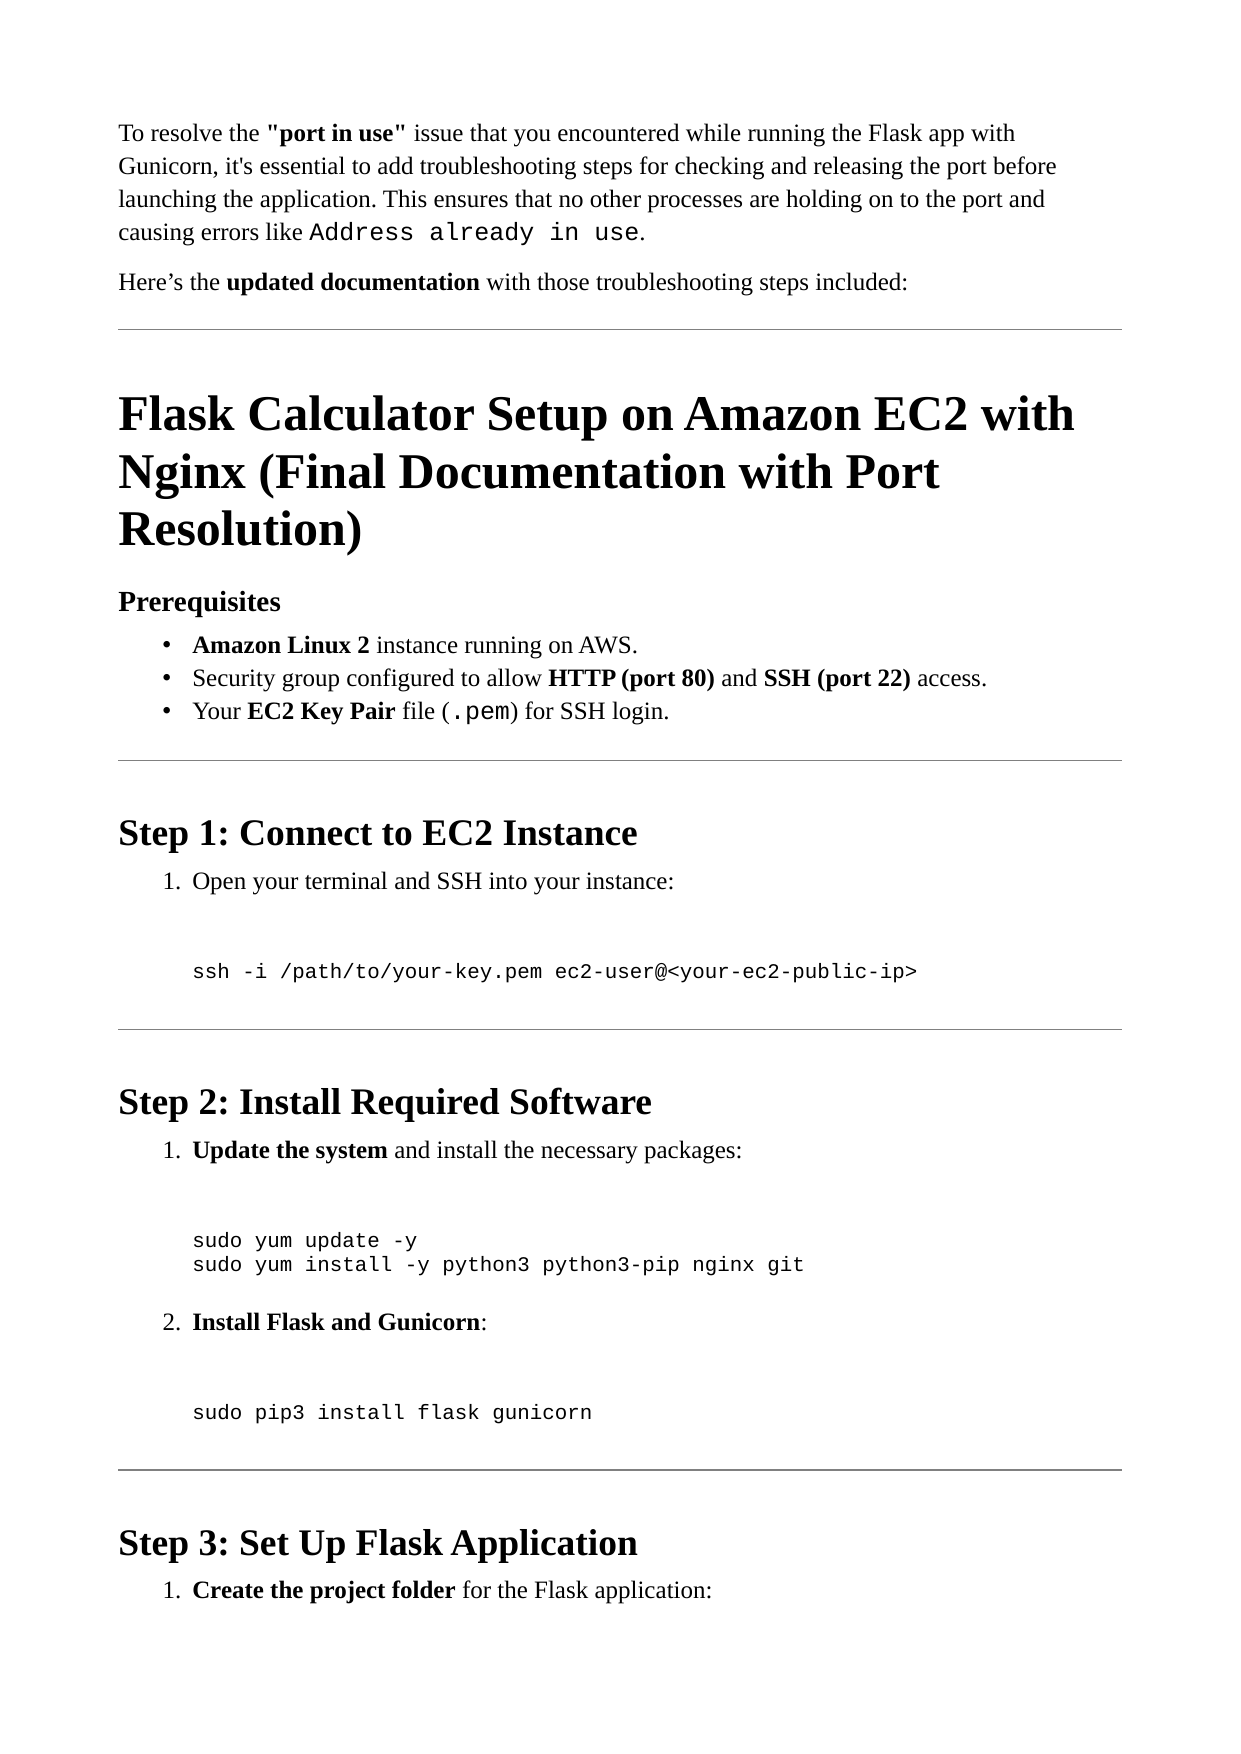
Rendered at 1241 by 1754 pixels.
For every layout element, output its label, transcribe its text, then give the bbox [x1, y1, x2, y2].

list Amazon Linux 2 instance running on AWS. [162, 630, 1122, 658]
subtitle Step 1: Connect to EC2 Instance [118, 811, 1122, 854]
subtitle Prerequisites [118, 584, 1122, 617]
list Update the system and install the necessary packages: [162, 1135, 1122, 1164]
list sudo pip3 install flask gunicorn [162, 1402, 1122, 1425]
text Here’s the updated documentation with those troubleshooting steps included: [118, 267, 1122, 296]
list sudo yum update -y [162, 1230, 1122, 1254]
list Create the project folder for the Flask application: [162, 1576, 1122, 1604]
list sudo yum install -y python3 python3-pip nginx git [162, 1254, 1122, 1277]
list Install Flask and Gunicorn: [162, 1307, 1122, 1336]
subtitle Flask Calculator Setup on Amazon EC2 with Nginx (Final Documentation with Port Resolution) [118, 384, 1122, 557]
list ssh -i /path/to/your-key.pem ec2-user@<your-ec2-public-ip> [162, 961, 1122, 985]
list Open your terminal and SSH into your instance: [162, 866, 1122, 895]
subtitle Step 2: Install Required Software [118, 1079, 1122, 1123]
subtitle Step 3: Set Up Flask Application [118, 1520, 1122, 1563]
text To resolve the "port in use" issue that you encountered while running the Flask app with Gunicorn, it's essential to add troubleshooting steps for checking and releasing the port before launching the application. This ensures that no other processes are holding on to the port and causing errors like Address already in use. [118, 118, 1122, 248]
list Security group configured to allow HTTP (port 80) and SSH (port 22) access. [162, 663, 1122, 691]
list Your EC2 Key Pair file (.pem) for SSH login. [162, 696, 1122, 727]
